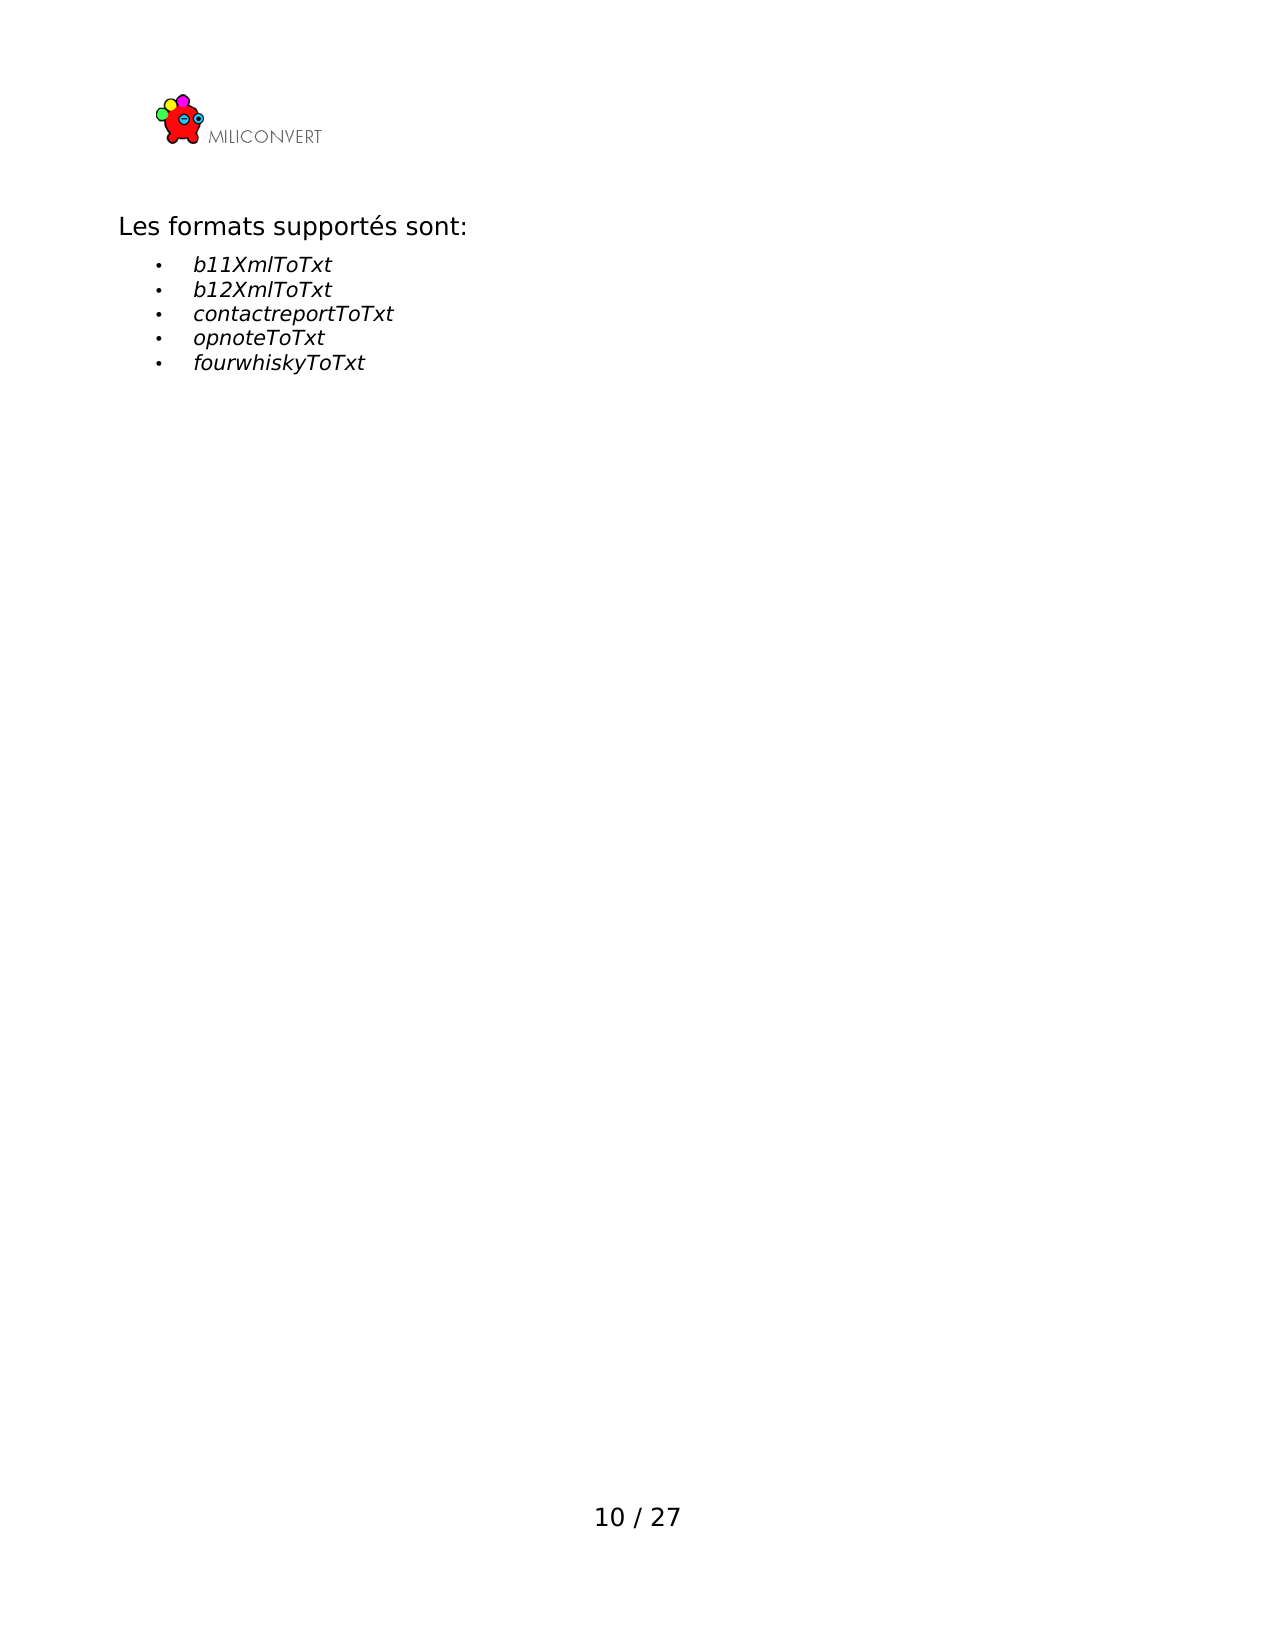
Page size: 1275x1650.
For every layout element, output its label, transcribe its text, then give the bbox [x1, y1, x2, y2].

list opnoteToTxt [156, 326, 1157, 351]
list b11XmlToTxt [156, 253, 1157, 278]
list contactreportToTxt [156, 302, 1157, 326]
text Les formats supportés sont: [118, 212, 1157, 241]
list fourwhiskyToTxt [156, 351, 1157, 375]
list b12XmlToTxt [156, 278, 1157, 302]
picture [132, 69, 354, 176]
